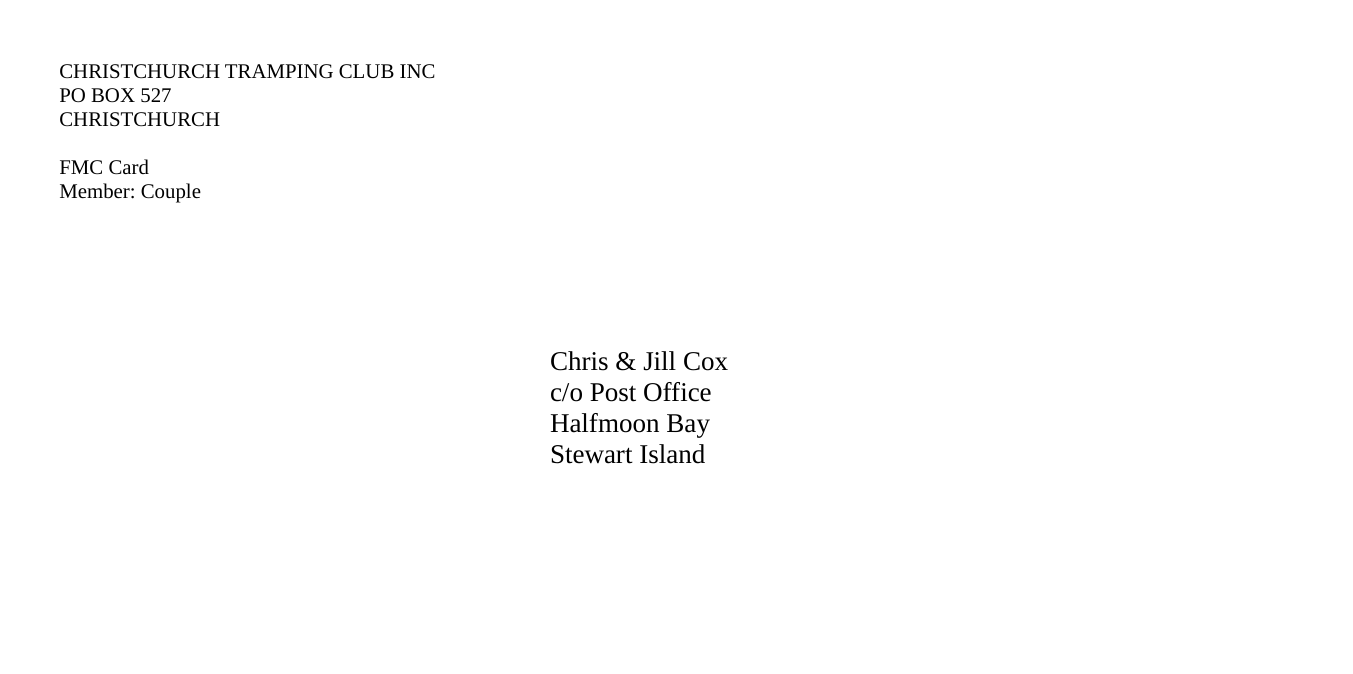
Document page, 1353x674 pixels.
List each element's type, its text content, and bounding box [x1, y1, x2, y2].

text PO BOX 527 [59, 83, 1293, 107]
text Stewart Island [550, 438, 1293, 469]
text FMC Card [59, 155, 1293, 179]
text Chris & Jill Cox [550, 345, 1293, 376]
text CHRISTCHURCH TRAMPING CLUB INC [59, 59, 1293, 83]
text CHRISTCHURCH [59, 107, 1293, 131]
text Member: Couple [59, 179, 1293, 203]
text Halfmoon Bay [550, 407, 1293, 438]
text c/o Post Office [550, 376, 1293, 407]
